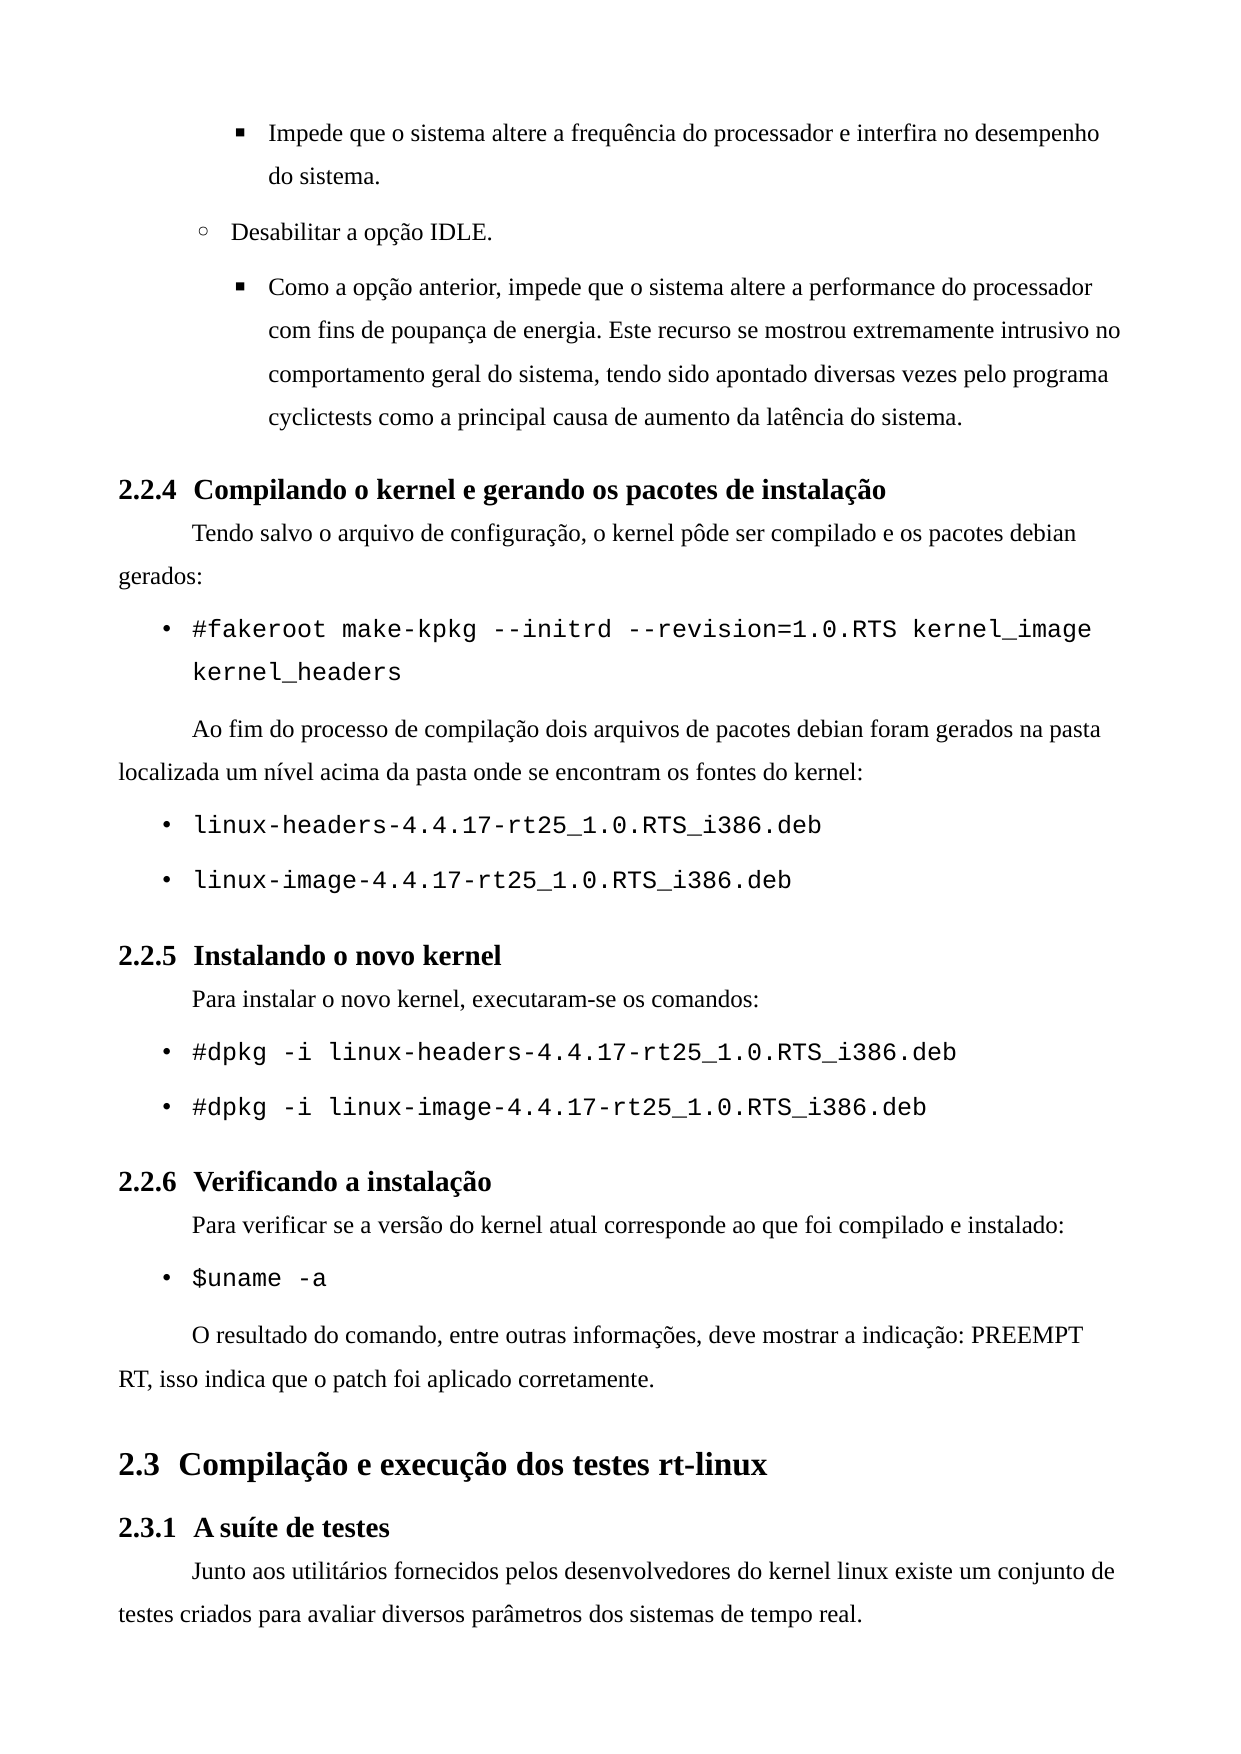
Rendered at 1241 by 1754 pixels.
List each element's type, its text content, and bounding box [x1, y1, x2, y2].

list #dpkg -i linux-image-4.4.17-rt25_1.0.RTS_i386.deb [162, 1094, 1122, 1123]
text Para instalar o novo kernel, executaram-se os comandos: [118, 984, 1122, 1012]
text Ao fim do processo de compilação dois arquivos de pacotes debian foram gerados na pasta localizada um nível acima da pasta onde se encontram os fontes do kernel: [118, 714, 1122, 786]
text O resultado do comando, entre outras informações, deve mostrar a indicação: PREEMPT RT, isso indica que o patch foi aplicado corretamente. [118, 1321, 1122, 1392]
text Tendo salvo o arquivo de configuração, o kernel pôde ser compilado e os pacotes debian gerados: [118, 518, 1122, 590]
subtitle Instalando o novo kernel [118, 938, 1122, 971]
list linux-image-4.4.17-rt25_1.0.RTS_i386.deb [162, 868, 1122, 896]
text Para verificar se a versão do kernel atual corresponde ao que foi compilado e instalado: [118, 1210, 1122, 1239]
list #dpkg -i linux-headers-4.4.17-rt25_1.0.RTS_i386.deb [162, 1039, 1122, 1068]
subtitle A suíte de testes [118, 1510, 1122, 1543]
list linux-headers-4.4.17-rt25_1.0.RTS_i386.deb [162, 813, 1122, 841]
list Desabilitar a opção IDLE. [193, 217, 1122, 246]
list Como a opção anterior, impede que o sistema altere a performance do processador com fins de poupança de energia. Este recurso se mostrou extremamente intrusivo no comportamento geral do sistema, tendo sido apontado diversas vezes pelo programa cyclictests como a principal causa de aumento da latência do sistema. [231, 272, 1122, 431]
text Junto aos utilitários fornecidos pelos desenvolvedores do kernel linux existe um conjunto de testes criados para avaliar diversos parâmetros dos sistemas de tempo real. [118, 1556, 1122, 1628]
subtitle Compilando o kernel e gerando os pacotes de instalação [118, 472, 1122, 506]
list $uname -a [162, 1266, 1122, 1294]
subtitle Compilação e execução dos testes rt-linux [118, 1444, 1122, 1483]
list Impede que o sistema altere a frequência do processador e interfira no desempenho do sistema. [231, 118, 1122, 190]
list #fakeroot make-kpkg --initrd --revision=1.0.RTS kernel_image kernel_headers [162, 617, 1122, 688]
subtitle Verificando a instalação [118, 1164, 1122, 1197]
